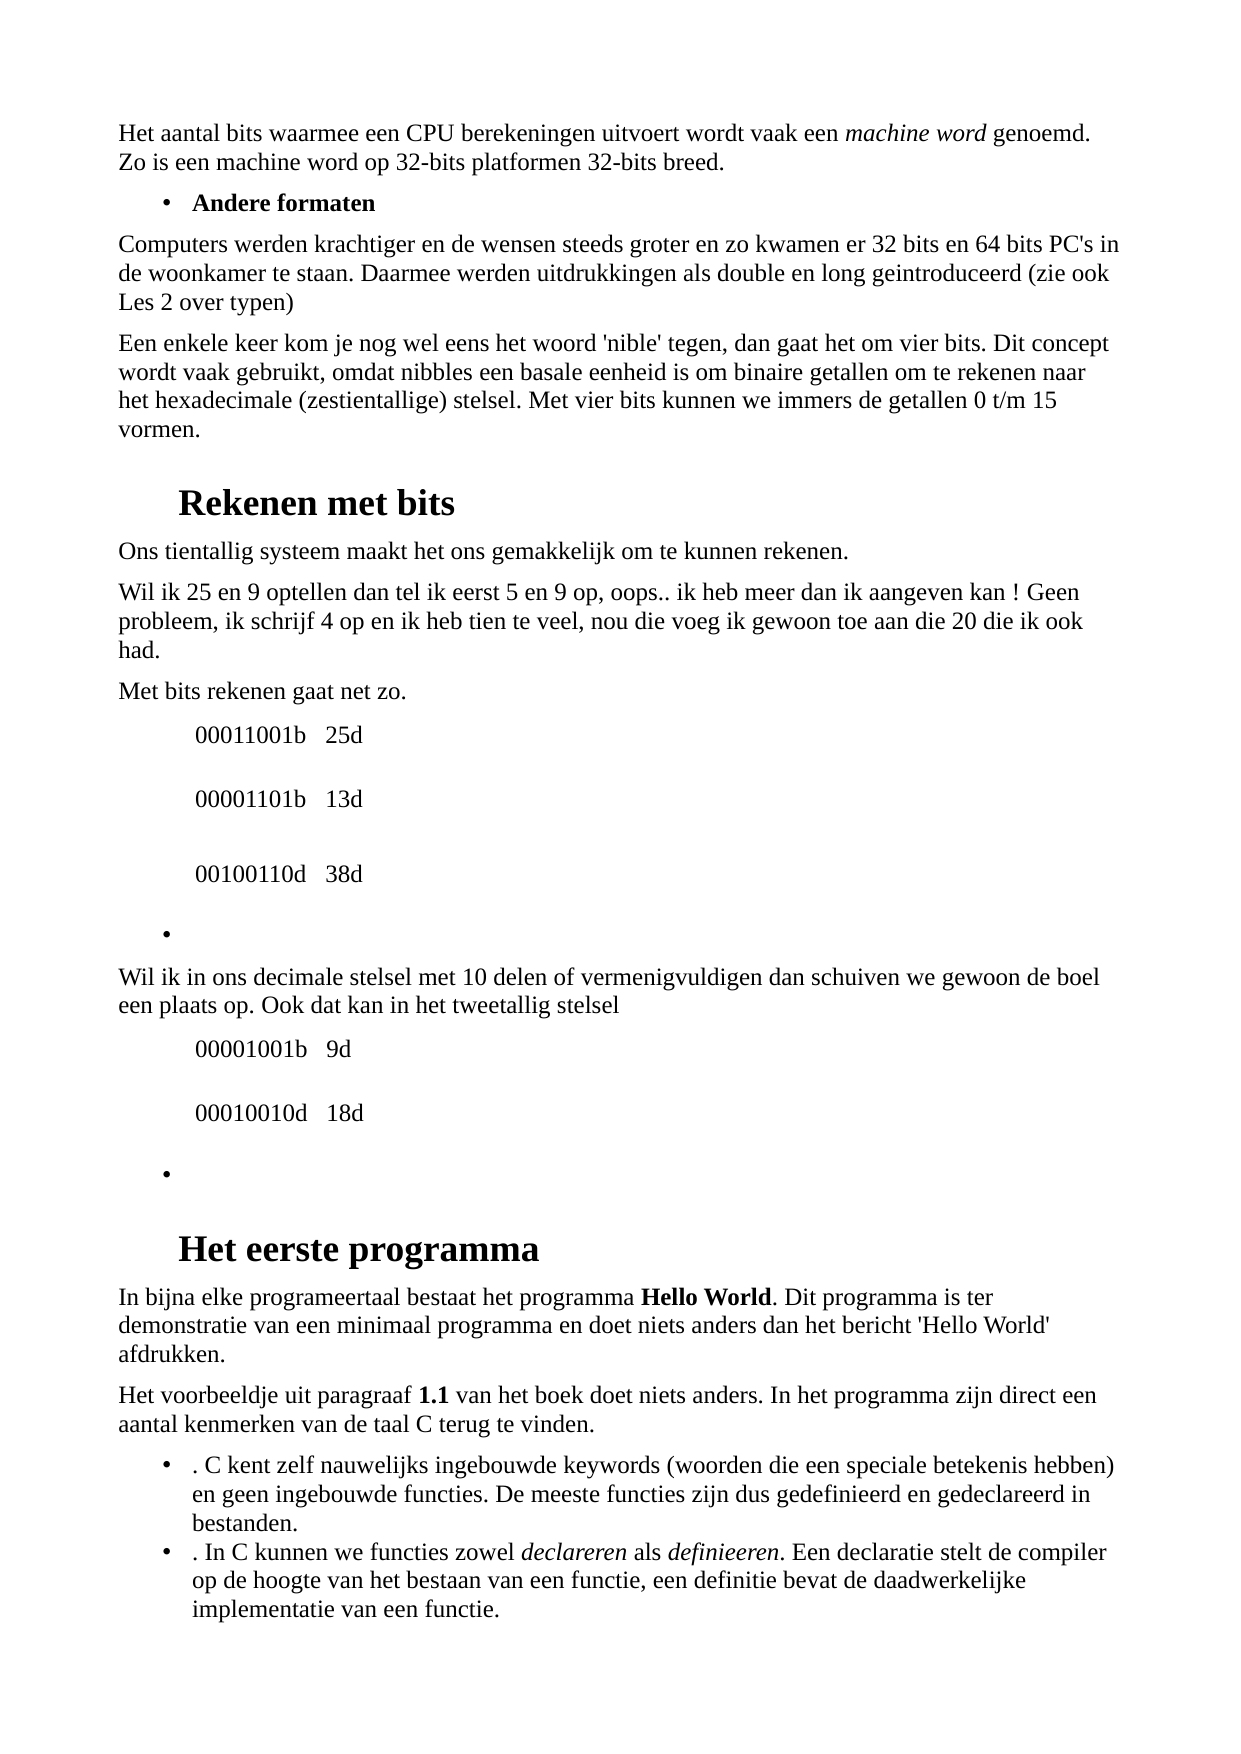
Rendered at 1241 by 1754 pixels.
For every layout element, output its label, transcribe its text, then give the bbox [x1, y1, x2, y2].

text Een enkele keer kom je nog wel eens het woord 'nible' tegen, dan gaat het om vier bits. Dit concept wordt vaak gebruikt, omdat nibbles een basale eenheid is om binaire getallen om te rekenen naar het hexadecimale (zestientallige) stelsel. Met vier bits kunnen we immers de getallen 0 t/m 15 vormen. [118, 328, 1122, 443]
text Computers werden krachtiger en de wensen steeds groter en zo kwamen er 32 bits en 64 bits PC's in de woonkamer te staan. Daarmee werden uitdrukkingen als double en long geintroduceerd (zie ook Les 2 over typen) [118, 229, 1122, 316]
table_cell 00001101b [192, 782, 322, 846]
table_cell [192, 846, 322, 856]
list . In C kunnen we functies zowel declareren als definieeren. Een declaratie stelt de compiler op de hoogte van het bestaan van een functie, een definitie bevat de daadwerkelijke implementatie van een functie. [162, 1537, 1122, 1623]
table_header 00001001b [192, 1032, 323, 1096]
table_cell 38d [322, 856, 382, 920]
subtitle Rekenen met bits [118, 481, 1122, 524]
list Andere formaten [162, 188, 1122, 217]
table_cell [322, 846, 382, 856]
text Ons tientallig systeem maakt het ons gemakkelijk om te kunnen rekenen. [118, 536, 1122, 565]
text Wil ik 25 en 9 optellen dan tel ik eerst 5 en 9 op, oops.. ik heb meer dan ik aangeven kan ! Geen probleem, ik schrijf 4 op en ik heb tien te veel, nou die voeg ik gewoon toe aan die 20 die ik ook had. [118, 577, 1122, 664]
table_cell 18d [323, 1096, 383, 1160]
table_cell 00100110d [192, 856, 322, 920]
table_header 25d [322, 718, 382, 782]
table_header 00011001b [192, 718, 322, 782]
table_cell 13d [322, 782, 382, 846]
text Met bits rekenen gaat net zo. [118, 676, 1122, 705]
table_header 9d [323, 1032, 383, 1096]
text Het voorbeeldje uit paragraaf 1.1 van het boek doet niets anders. In het programma zijn direct een aantal kenmerken van de taal C terug te vinden. [118, 1380, 1122, 1438]
text Het aantal bits waarmee een CPU berekeningen uitvoert wordt vaak een machine word genoemd. Zo is een machine word op 32-bits platformen 32-bits breed. [118, 118, 1122, 176]
subtitle Het eerste programma [118, 1226, 1122, 1269]
text Wil ik in ons decimale stelsel met 10 delen of vermenigvuldigen dan schuiven we gewoon de boel een plaats op. Ook dat kan in het tweetallig stelsel [118, 962, 1122, 1019]
text In bijna elke programeertaal bestaat het programma Hello World. Dit programma is ter demonstratie van een minimaal programma en doet niets anders dan het bericht 'Hello World' afdrukken. [118, 1282, 1122, 1368]
table_cell 00010010d [192, 1096, 323, 1160]
list . C kent zelf nauwelijks ingebouwde keywords (woorden die een speciale betekenis hebben) en geen ingebouwde functies. De meeste functies zijn dus gedefinieerd en gedeclareerd in bestanden. [162, 1450, 1122, 1537]
